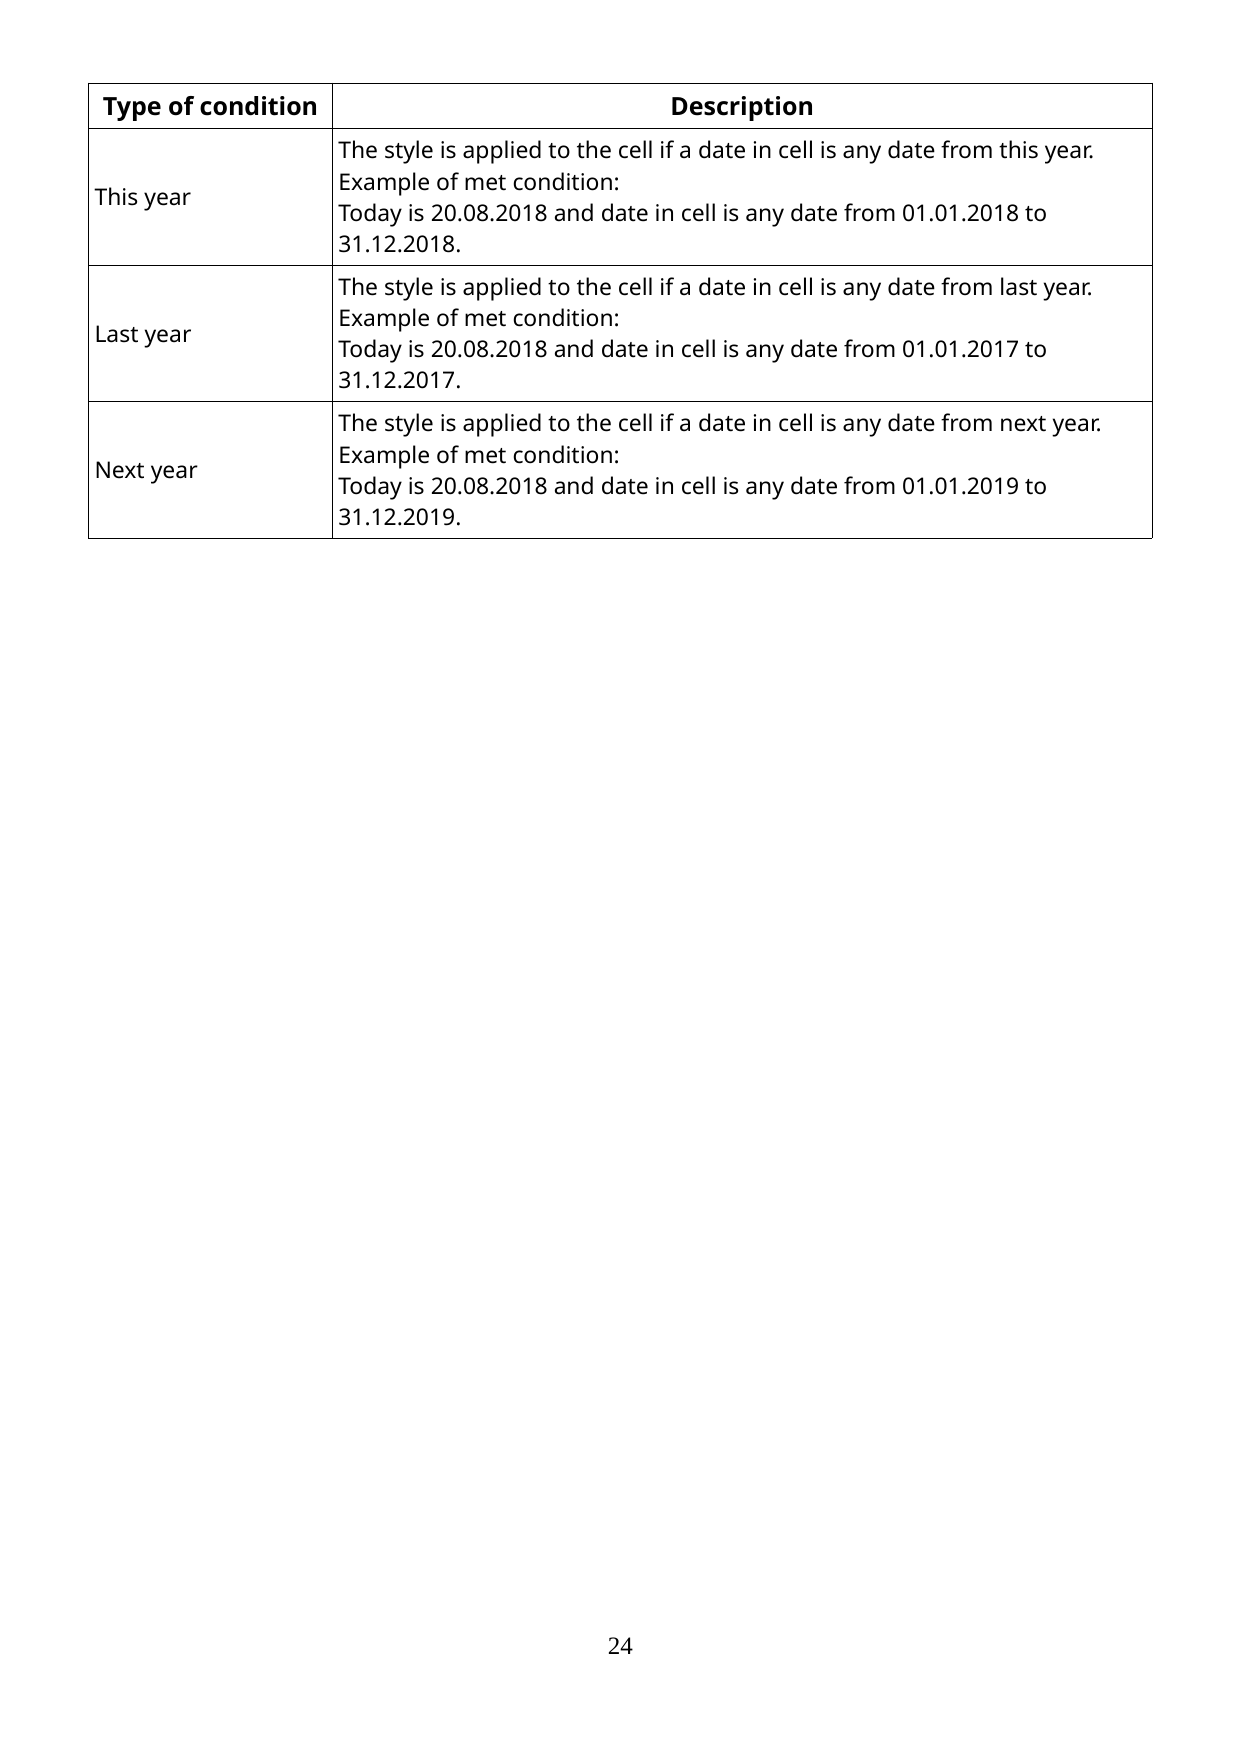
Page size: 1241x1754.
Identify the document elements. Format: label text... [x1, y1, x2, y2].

table_cell The style is applied to the cell if a date in cell is any date from this year. Example of met condition: Today is 20.08.2018 and date in cell is any date from 01.01.2018 to 31.12.2018. [333, 129, 1152, 265]
table_header Type of condition [89, 84, 332, 128]
table_header Description [333, 84, 1152, 128]
table_cell This year [89, 129, 332, 265]
table_cell The style is applied to the cell if a date in cell is any date from last year. Example of met condition: Today is 20.08.2018 and date in cell is any date from 01.01.2017 to 31.12.2017. [333, 266, 1152, 401]
table_cell Last year [89, 266, 332, 401]
table_cell Next year [89, 402, 332, 538]
table_cell The style is applied to the cell if a date in cell is any date from next year. Example of met condition: Today is 20.08.2018 and date in cell is any date from 01.01.2019 to 31.12.2019. [333, 402, 1152, 538]
